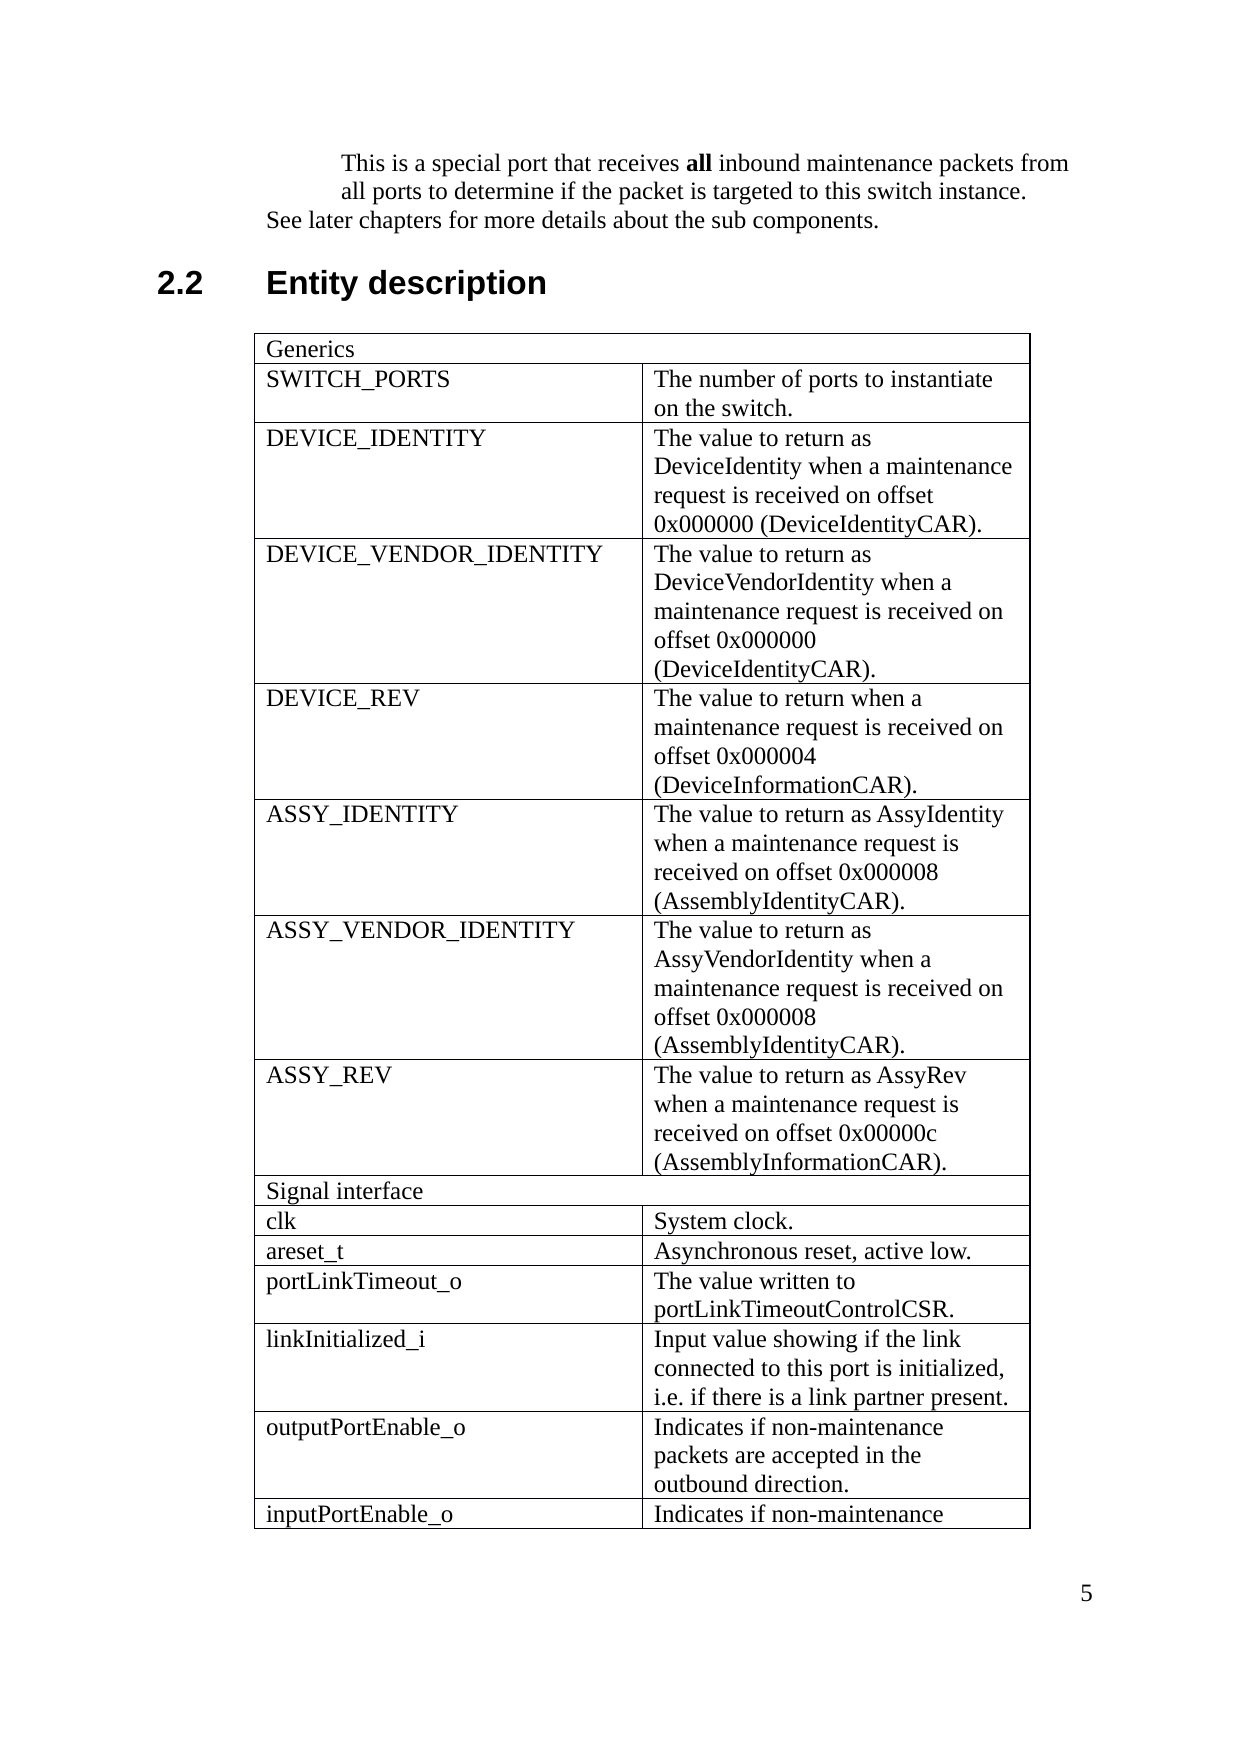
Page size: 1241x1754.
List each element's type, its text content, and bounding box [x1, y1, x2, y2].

table_cell inputPortEnable_o [255, 1499, 642, 1528]
table_cell Indicates if non-maintenance [643, 1499, 1029, 1528]
table_cell portLinkTimeout_o [255, 1266, 642, 1323]
table_cell The value to return as AssyRev when a maintenance request is received on offset 0x00000c (AssemblyInformationCAR). [643, 1060, 1029, 1175]
table_cell DEVICE_VENDOR_IDENTITY [255, 539, 642, 682]
table_cell The value to return as AssyIdentity when a maintenance request is received on offset 0x000008 (AssemblyIdentityCAR). [643, 800, 1029, 914]
table_header Generics [255, 334, 1029, 363]
table_cell DEVICE_REV [255, 684, 642, 798]
table_cell Input value showing if the link connected to this port is initialized, i.e. if there is a link partner present. [643, 1324, 1029, 1411]
subtitle Entity description [148, 263, 1093, 302]
table_cell The value to return as AssyVendorIdentity when a maintenance request is received on offset 0x000008 (AssemblyIdentityCAR). [643, 916, 1029, 1059]
table_cell linkInitialized_i [255, 1324, 642, 1411]
table_cell Signal interface [255, 1176, 1029, 1205]
table_cell ASSY_VENDOR_IDENTITY [255, 916, 642, 1059]
table_cell The value to return as DeviceIdentity when a maintenance request is received on offset 0x000000 (DeviceIdentityCAR). [643, 423, 1029, 538]
table_cell areset_t [255, 1236, 642, 1265]
table_cell The number of ports to instantiate on the switch. [643, 364, 1029, 422]
table_cell ASSY_IDENTITY [255, 800, 642, 914]
table_cell The value to return as DeviceVendorIdentity when a maintenance request is received on offset 0x000000 (DeviceIdentityCAR). [643, 539, 1029, 682]
table_cell System clock. [643, 1206, 1029, 1235]
table_cell The value to return when a maintenance request is received on offset 0x000004 (DeviceInformationCAR). [643, 684, 1029, 798]
text This is a special port that receives all inbound maintenance packets from all ports to determine if the packet is targeted to this switch instance. [341, 148, 1093, 205]
table_cell Asynchronous reset, active low. [643, 1236, 1029, 1265]
text See later chapters for more details about the sub components. [266, 205, 1093, 234]
table_cell Indicates if non-maintenance packets are accepted in the outbound direction. [643, 1412, 1029, 1498]
table_cell The value written to portLinkTimeoutControlCSR. [643, 1266, 1029, 1323]
table_cell SWITCH_PORTS [255, 364, 642, 422]
table_cell outputPortEnable_o [255, 1412, 642, 1498]
table_cell ASSY_REV [255, 1060, 642, 1175]
table_cell clk [255, 1206, 642, 1235]
table_cell DEVICE_IDENTITY [255, 423, 642, 538]
